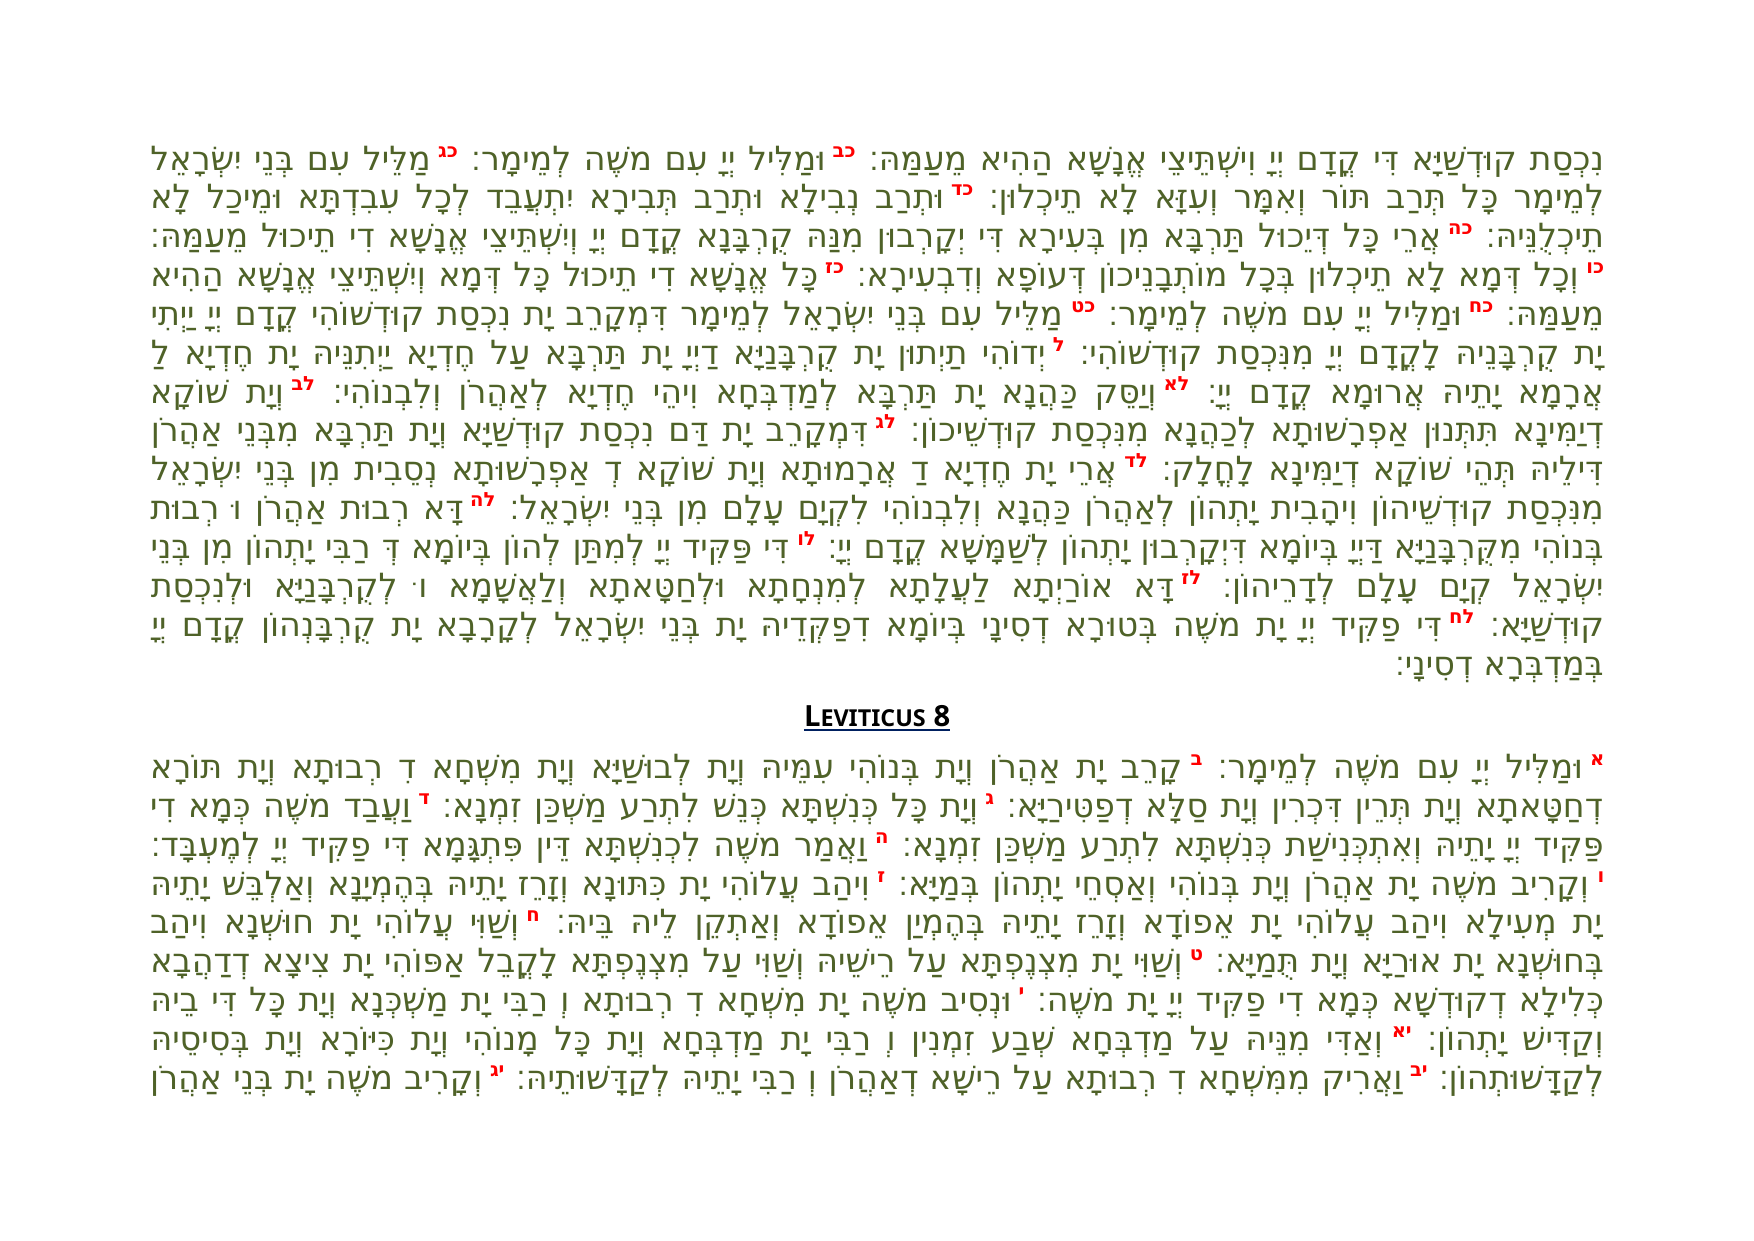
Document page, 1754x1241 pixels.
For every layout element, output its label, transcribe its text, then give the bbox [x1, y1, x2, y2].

text נִכְסַת קוּדְשַׁיָּא דִּי קֳדָם יְיָ וִישְׁתֵּיצֵי אֱנָשָׁא הַהִיא מֵעַמַּהּ׃ כב וּמַלִּיל יְיָ עִם משֶׁה לְמֵימָר׃ כג מַלֵּיל עִם בְּנֵי יִשְׂרָאֵל לְמֵימָר כָּל תְּרַב תּוֹר וְאִמָּר וְעִזָּא לָא תֵיכְלוּן׃ כד וּתְרַב נְבִילָא וּתְרַב תְּבִירָא יִתְעֲבֵד לְכָל עִבִדְתָּא וּמֵיכַל לָא תֵיכְלֻנֵּיהּ׃ כה אֲרֵי כָּל דְּיֵכוּל תַּרְבָּא מִן בְּעִירָא דִּי יְקָרְבוּן מִנַּהּ קֻרְבָּנָא קֳדָם יְיָ וְיִשְׁתֵּיצֵי אֱנָשָׁא דִי תֵיכוּל מֵעַמַּהּ׃ כו וְכָל דְּמָא לָא תֵיכְלוּן בְּכָל מוֹתְבָנֵיכוֹן דְּעוֹפָא וְדִבְעִירָא׃ כז כָּל אֱנָשָׁא דִי תֵיכוּל כָּל דְּמָא וְיִשְׁתֵּיצֵי אֱנָשָׁא הַהִיא מֵעַמַּהּ׃ כח וּמַלִּיל יְיָ עִם משֶׁה לְמֵימָר׃ כט מַלֵּיל עִם בְּנֵי יִשְׂרָאֵל לְמֵימָר דִּמְקָרֵב יָת נִכְסַת קוּדְשׁוֹהִי קֳדָם יְיָ יַיְתִי יָת קֻרְבָּנֵיהּ לָקֳדָם יְיָ מִנִּכְסַת קוּדְשׁוֹהִי׃ ל יְדוֹהִי תַיְתוּן יָת קֻרְבָּנַיָּא דַיְיָ יָת תַּרְבָּא עַל חֶדְיָא יַיְתִנֵּיהּ יָת חֶדְיָא לַ אֲרָמָא יָתֵיהּ אֲרוּמָא קֳדָם יְיָ׃ לא וְיַסֵּק כַּהֲנָא יָת תַּרְבָּא לְמַדְבְּחָא וִיהֵי חֶדְיָא לְאַהֲרֹן וְלִבְנוֹהִי׃ לב וְיָת שׁוֹקָא דְיַמִּינָא תִּתְּנוּן אַפְרָשׁוּתָא לְכַהֲנָא מִנִּכְסַת קוּדְשֵׁיכוֹן׃ לג דִּמְקָרֵב יָת דַּם נִכְסַת קוּדְשַׁיָּא וְיָת תַּרְבָּא מִבְּנֵי אַהֲרֹן דִּילֵיהּ תְּהֵי שׁוֹקָא דְיַמִּינָא לָחֳלָק׃ לד אֲרֵי יָת חֶדְיָא דַ אֲרָמוּתָא וְיָת שׁוֹקָא דְ אַפְרָשׁוּתָא נְסֵבִית מִן בְּנֵי יִשְׂרָאֵל מִנִּכְסַת קוּדְשֵׁיהוֹן וִיהָבִית יָתְהוֹן לְאַהֲרֹן כַּהֲנָא וְלִבְנוֹהִי לִקְיָם עָלָם מִן בְּנֵי יִשְׂרָאֵל׃ לה דָּא רְבוּת אַהֲרֹן וּ רְבוּת בְּנוֹהִי מִקֻּרְבָּנַיָּא דַּיְיָ בְּיוֹמָא דִּיְקָרְבוּן יָתְהוֹן לְשַׁמָּשָׁא קֳדָם יְיָ׃ לו דִּי פַּקִּיד יְיָ לְמִתַּן לְהוֹן בְּיוֹמָא דְּ רַבִּי יָתְהוֹן מִן בְּנֵי יִשְׂרָאֵל קְיָם עָלָם לְדָרֵיהוֹן׃ לז דָּא אוֹרַיְתָא לַעֲלָתָא לְמִנְחָתָא וּלְחַטָּאתָא וְלַאֲשָׁמָא וּ לְקֻרְבָּנַיָּא וּלְנִכְסַת קוּדְשַׁיָּא׃ לח דִּי פַקִּיד יְיָ יָת משֶׁה בְּטוּרָא דְסִינָי בְּיוֹמָא דִפַקְּדֵיהּ יָת בְּנֵי יִשְׂרָאֵל לְקָרָבָא יָת קֻרְבָּנְהוֹן קֳדָם יְיָ בְּמַדְבְּרָא דְסִינָי׃ [150, 139, 1604, 683]
text א וּמַלִּיל יְיָ עִם משֶׁה לְמֵימָר׃ ב קָרֵב יָת אַהֲרֹן וְיָת בְּנוֹהִי עִמֵּיהּ וְיָת לְבוּשַׁיָּא וְיָת מִשְׁחָא דִ רְבוּתָא וְיָת תּוֹרָא דְחַטָּאתָא וְיָת תְּרֵין דִּכְרִין וְיָת סַלָּא דְפַטִּירַיָּא׃ ג וְיָת כָּל כְּנִשְׁתָּא כְּנֵשׁ לִתְרַע מַשְׁכַּן זִמְנָא׃ ד וַעֲבַד משֶׁה כְּמָא דִי פַּקִּיד יְיָ יָתֵיהּ וְאִתְכְּנִישַׁת כְּנִשְׁתָּא לִתְרַע מַשְׁכַּן זִמְנָא׃ ה וַאֲמַר משֶׁה לִכְנִשְׁתָּא דֵּין פִּתְגָּמָא דִּי פַקִּיד יְיָ לְמֶעְבָּד׃ ו וְקָרִיב משֶׁה יָת אַהֲרֹן וְיָת בְּנוֹהִי וְאַסְחֵי יָתְהוֹן בְּמַיָּא׃ ז וִיהַב עֲלוֹהִי יָת כִּתּוּנָא וְזָרֵז יָתֵיהּ בְּהֶמְיָנָא וְאַלְבֵּשׁ יָתֵיהּ יָת מְעִילָא וִיהַב עֲלוֹהִי יָת אֵפוֹדָא וְזָרֵז יָתֵיהּ בְּהֶמְיַן אֵפוֹדָא וְאַתְקֵן לֵיהּ בֵּיהּ׃ ח וְשַׁוִּי עֲלוֹהִי יָת חוּשְׁנָא וִיהַב בְּחוּשְׁנָא יָת אוּרַיָּא וְיָת תֻּמַיָּא׃ ט וְשַׁוִּי יָת מִצְנֶפְתָּא עַל רֵישֵׁיהּ וְשַׁוִּי עַל מִצְנֶפְתָּא לָקֳבֵל אַפּוֹהִי יָת צִיצָא דְדַהֲבָא כְּלִילָא דְקוּדְשָׁא כְּמָא דִי פַקִּיד יְיָ יָת משֶׁה׃ י וּנְסִיב משֶׁה יָת מִשְׁחָא דִ רְבוּתָא וְ רַבִּי יָת מַשְׁכְּנָא וְיָת כָּל דִּי בֵיהּ וְקַדִּישׁ יָתְהוֹן׃ יא וְאַדִּי מִנֵּיהּ עַל מַדְבְּחָא שְׁבַע זִמְנִין וְ רַבִּי יָת מַדְבְּחָא וְיָת כָּל מָנוֹהִי וְיָת כִּיּוֹרָא וְיָת בְּסִיסֵיהּ לְקַדָּשׁוּתְהוֹן׃ יב וַאֲרִיק מִמִּשְׁחָא דִ רְבוּתָא עַל רֵישָׁא דְאַהֲרֹן וְ רַבִּי יָתֵיהּ לְקַדָּשׁוּתֵיהּ׃ יג וְקָרִיב משֶׁה יָת בְּנֵי אַהֲרֹן [150, 748, 1604, 1097]
text Leviticus 8 [150, 695, 1604, 735]
